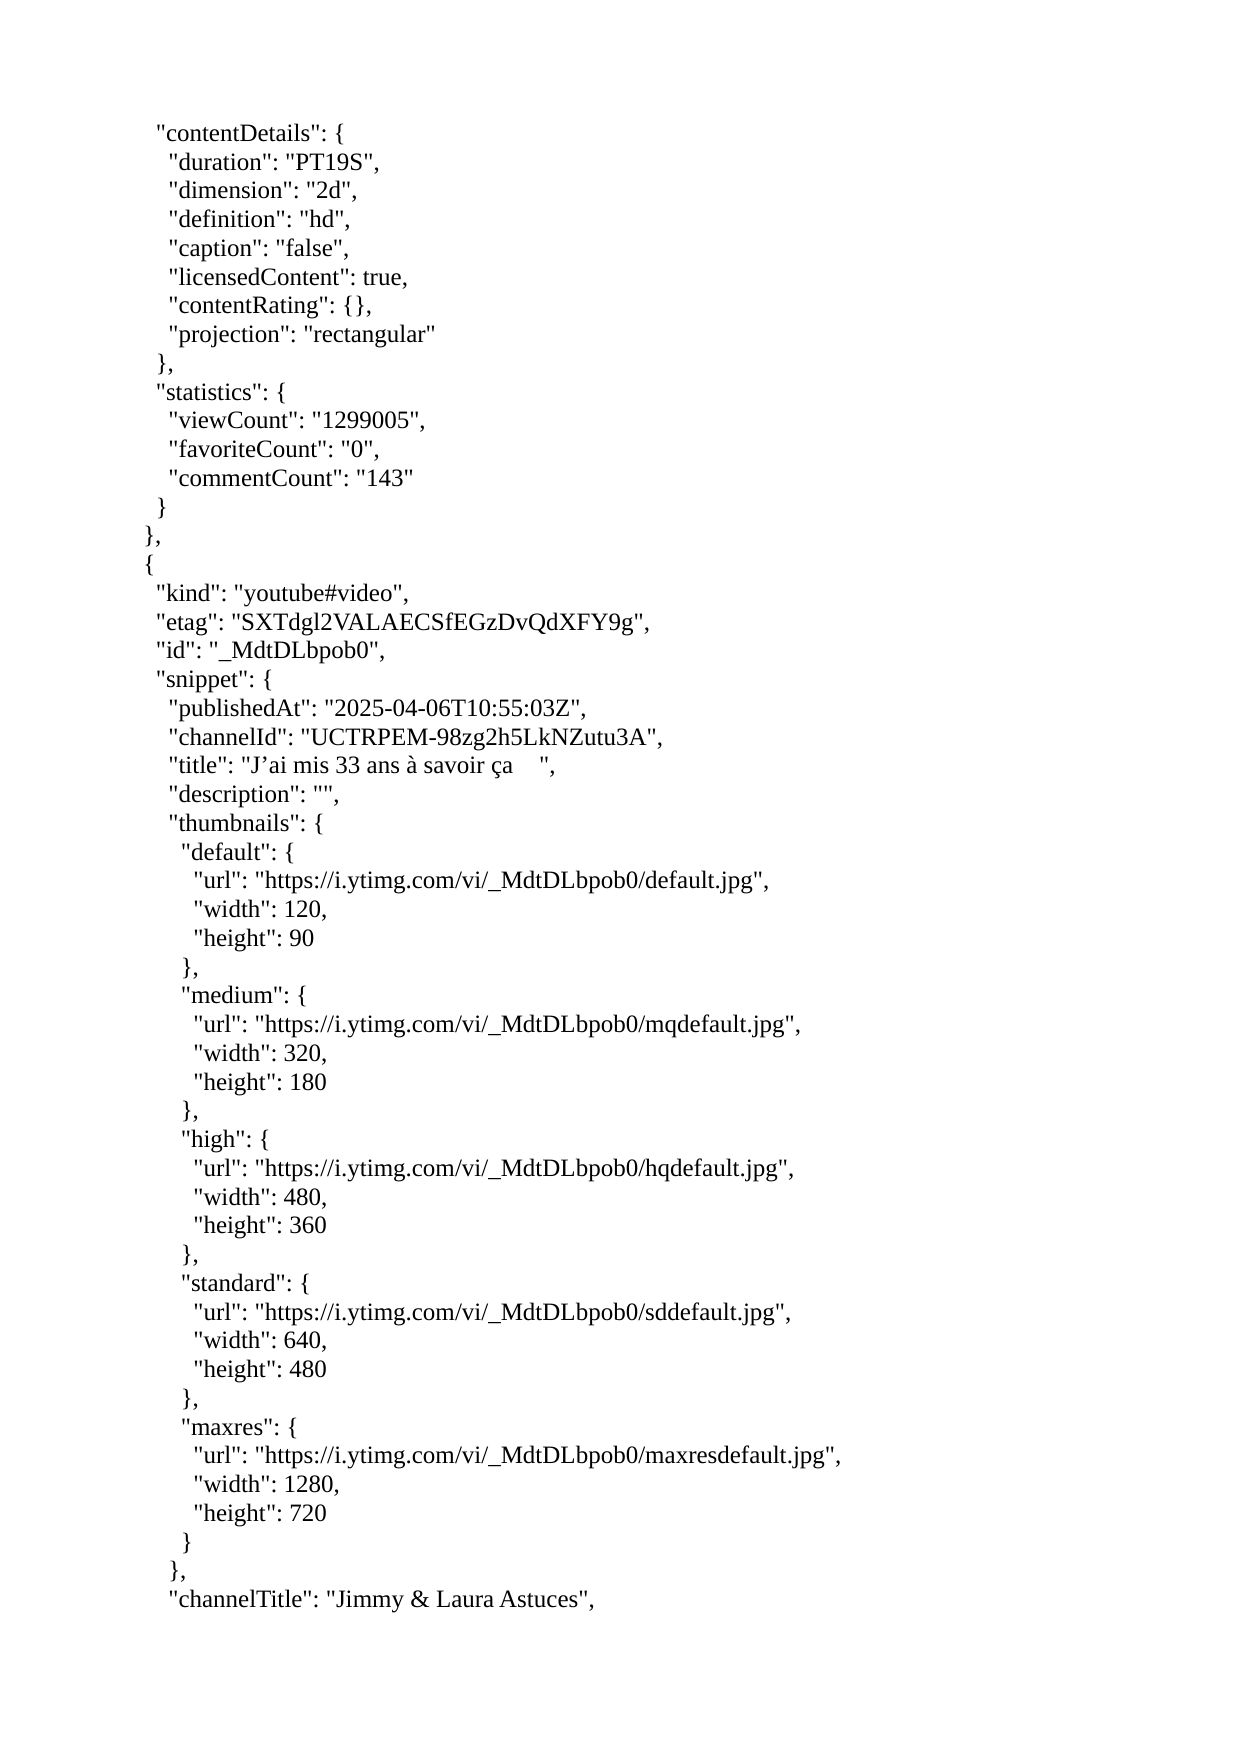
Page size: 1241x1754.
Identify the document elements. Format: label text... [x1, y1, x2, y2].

text "maxres": { [118, 1412, 1122, 1441]
text "url": "https://i.ytimg.com/vi/_MdtDLbpob0/hqdefault.jpg", [118, 1153, 1122, 1182]
text "url": "https://i.ytimg.com/vi/_MdtDLbpob0/mqdefault.jpg", [118, 1009, 1122, 1038]
text "width": 320, [118, 1038, 1122, 1067]
text "caption": "false", [118, 233, 1122, 262]
text "channelId": "UCTRPEM-98zg2h5LkNZutu3A", [118, 722, 1122, 751]
text "contentDetails": { [118, 118, 1122, 147]
text }, [118, 952, 1122, 981]
text }, [118, 1096, 1122, 1124]
text "channelTitle": "Jimmy & Laura Astuces", [118, 1584, 1122, 1613]
text "definition": "hd", [118, 204, 1122, 233]
text "etag": "SXTdgl2VALAECSfEGzDvQdXFY9g", [118, 607, 1122, 636]
text "height": 180 [118, 1067, 1122, 1096]
text "projection": "rectangular" [118, 319, 1122, 348]
text "high": { [118, 1124, 1122, 1153]
text "height": 480 [118, 1354, 1122, 1383]
text }, [118, 1383, 1122, 1412]
text "viewCount": "1299005", [118, 406, 1122, 434]
text "licensedContent": true, [118, 262, 1122, 291]
text "height": 360 [118, 1211, 1122, 1239]
text "snippet": { [118, 664, 1122, 693]
text "width": 480, [118, 1182, 1122, 1211]
text "standard": { [118, 1268, 1122, 1297]
text "kind": "youtube#video", [118, 578, 1122, 607]
text "thumbnails": { [118, 808, 1122, 837]
text "medium": { [118, 981, 1122, 1009]
text }, [118, 521, 1122, 549]
text "height": 90 [118, 923, 1122, 952]
text "width": 120, [118, 894, 1122, 923]
text } [118, 492, 1122, 521]
text { [118, 549, 1122, 578]
text } [118, 1527, 1122, 1556]
text "dimension": "2d", [118, 176, 1122, 204]
text }, [118, 348, 1122, 377]
text "statistics": { [118, 377, 1122, 406]
text "description": "", [118, 779, 1122, 808]
text "duration": "PT19S", [118, 147, 1122, 176]
text "width": 1280, [118, 1469, 1122, 1498]
text }, [118, 1239, 1122, 1268]
text "contentRating": {}, [118, 291, 1122, 319]
text "url": "https://i.ytimg.com/vi/_MdtDLbpob0/default.jpg", [118, 866, 1122, 894]
text "id": "_MdtDLbpob0", [118, 636, 1122, 664]
text "commentCount": "143" [118, 463, 1122, 492]
text "default": { [118, 837, 1122, 866]
text "url": "https://i.ytimg.com/vi/_MdtDLbpob0/maxresdefault.jpg", [118, 1441, 1122, 1469]
text }, [118, 1556, 1122, 1584]
text "width": 640, [118, 1326, 1122, 1354]
text "height": 720 [118, 1498, 1122, 1527]
text "favoriteCount": "0", [118, 434, 1122, 463]
text "title": "J’ai mis 33 ans à savoir ça 🧳", [118, 751, 1122, 779]
text "url": "https://i.ytimg.com/vi/_MdtDLbpob0/sddefault.jpg", [118, 1297, 1122, 1326]
text "publishedAt": "2025-04-06T10:55:03Z", [118, 693, 1122, 722]
